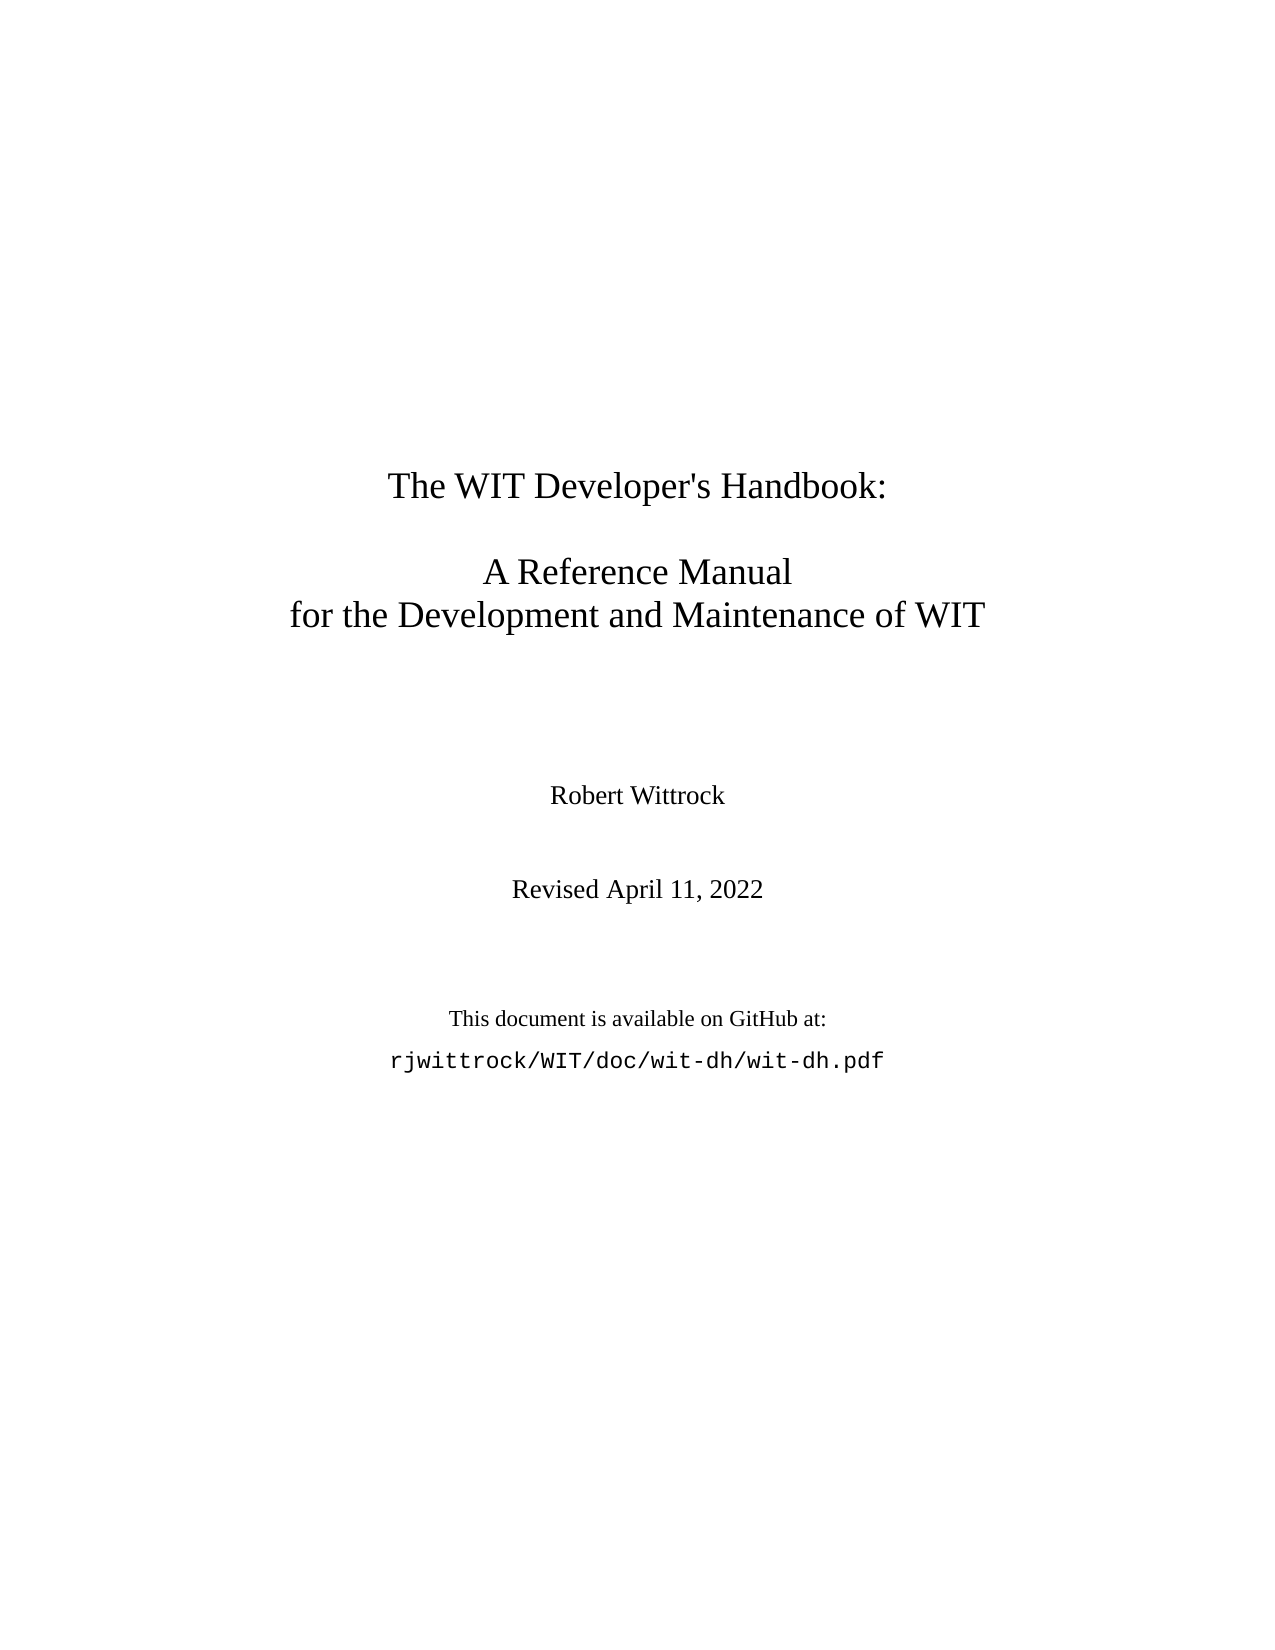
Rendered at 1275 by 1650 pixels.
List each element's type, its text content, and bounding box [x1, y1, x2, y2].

text The WIT Developer's Handbook: [118, 463, 1157, 506]
text rjwittrock/WIT/doc/wit-dh/wit-dh.pdf [117, 1049, 1157, 1075]
text This document is available on GitHub at: [118, 1004, 1157, 1031]
text Robert Wittrock [118, 779, 1157, 811]
text A Reference Manual [118, 549, 1157, 592]
text Revised April 11, 2022 [118, 873, 1157, 904]
text for the Development and Maintenance of WIT [118, 592, 1157, 636]
